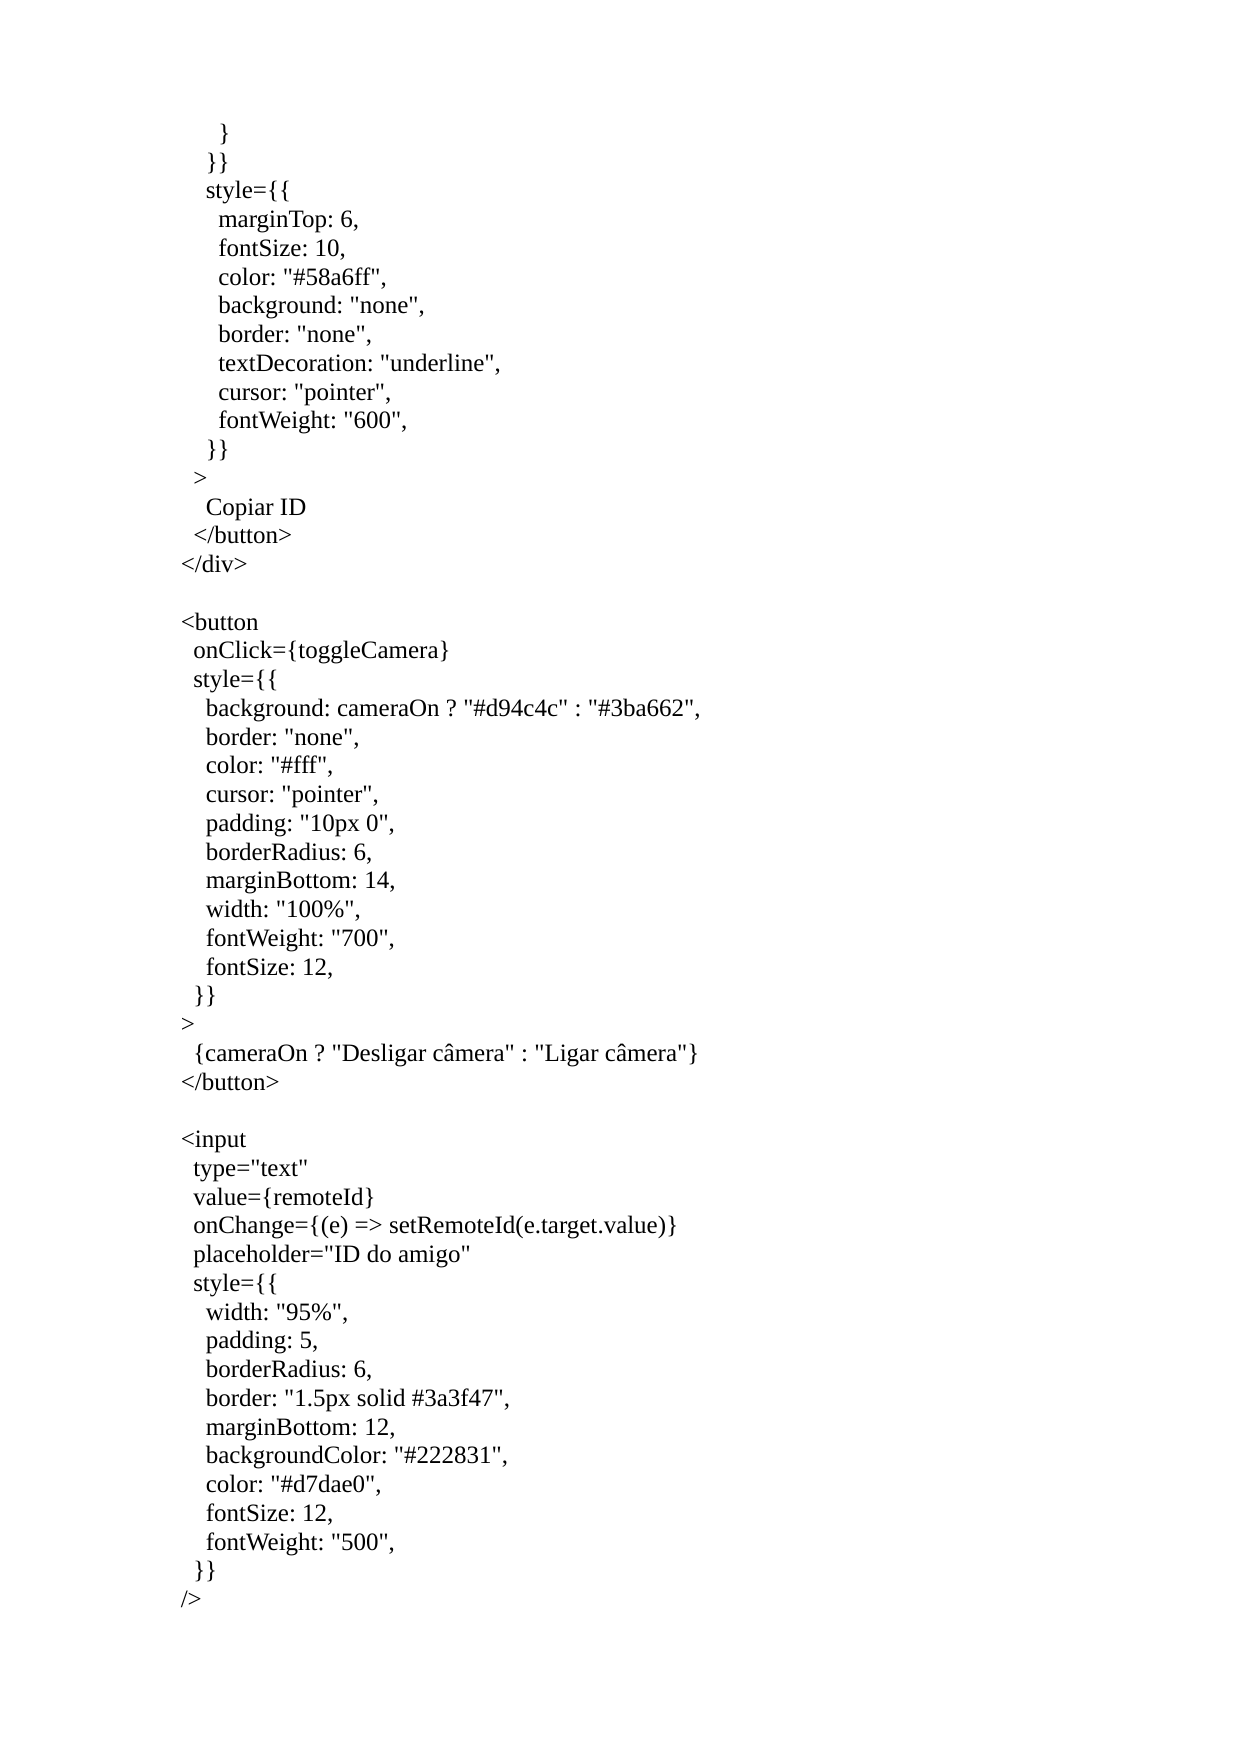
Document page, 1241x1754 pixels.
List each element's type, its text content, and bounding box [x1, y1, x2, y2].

text onChange={(e) => setRemoteId(e.target.value)} [118, 1211, 1122, 1239]
text Copiar ID [118, 492, 1122, 521]
text width: "95%", [118, 1297, 1122, 1326]
text textDecoration: "underline", [118, 348, 1122, 377]
text } [118, 118, 1122, 147]
text }} [118, 147, 1122, 176]
text cursor: "pointer", [118, 377, 1122, 406]
text onClick={toggleCamera} [118, 636, 1122, 664]
text style={{ [118, 664, 1122, 693]
text style={{ [118, 1268, 1122, 1297]
text borderRadius: 6, [118, 1354, 1122, 1383]
text cursor: "pointer", [118, 779, 1122, 808]
text </button> [118, 521, 1122, 549]
text fontWeight: "500", [118, 1527, 1122, 1556]
text <button [118, 607, 1122, 636]
text padding: "10px 0", [118, 808, 1122, 837]
text width: "100%", [118, 894, 1122, 923]
text type="text" [118, 1153, 1122, 1182]
text </button> [118, 1067, 1122, 1096]
text }} [118, 981, 1122, 1009]
text fontSize: 12, [118, 952, 1122, 981]
text </div> [118, 549, 1122, 578]
text fontWeight: "700", [118, 923, 1122, 952]
text }} [118, 434, 1122, 463]
text border: "none", [118, 319, 1122, 348]
text > [118, 1009, 1122, 1038]
text background: "none", [118, 291, 1122, 319]
text /> [118, 1584, 1122, 1613]
text placeholder="ID do amigo" [118, 1239, 1122, 1268]
text marginTop: 6, [118, 204, 1122, 233]
text border: "none", [118, 722, 1122, 751]
text padding: 5, [118, 1326, 1122, 1354]
text style={{ [118, 176, 1122, 204]
text fontSize: 10, [118, 233, 1122, 262]
text {cameraOn ? "Desligar câmera" : "Ligar câmera"} [118, 1038, 1122, 1067]
text color: "#fff", [118, 751, 1122, 779]
text <input [118, 1124, 1122, 1153]
text fontSize: 12, [118, 1498, 1122, 1527]
text color: "#d7dae0", [118, 1469, 1122, 1498]
text marginBottom: 12, [118, 1412, 1122, 1441]
text }} [118, 1556, 1122, 1584]
text color: "#58a6ff", [118, 262, 1122, 291]
text fontWeight: "600", [118, 406, 1122, 434]
text backgroundColor: "#222831", [118, 1441, 1122, 1469]
text marginBottom: 14, [118, 866, 1122, 894]
text > [118, 463, 1122, 492]
text value={remoteId} [118, 1182, 1122, 1211]
text borderRadius: 6, [118, 837, 1122, 866]
text border: "1.5px solid #3a3f47", [118, 1383, 1122, 1412]
text background: cameraOn ? "#d94c4c" : "#3ba662", [118, 693, 1122, 722]
